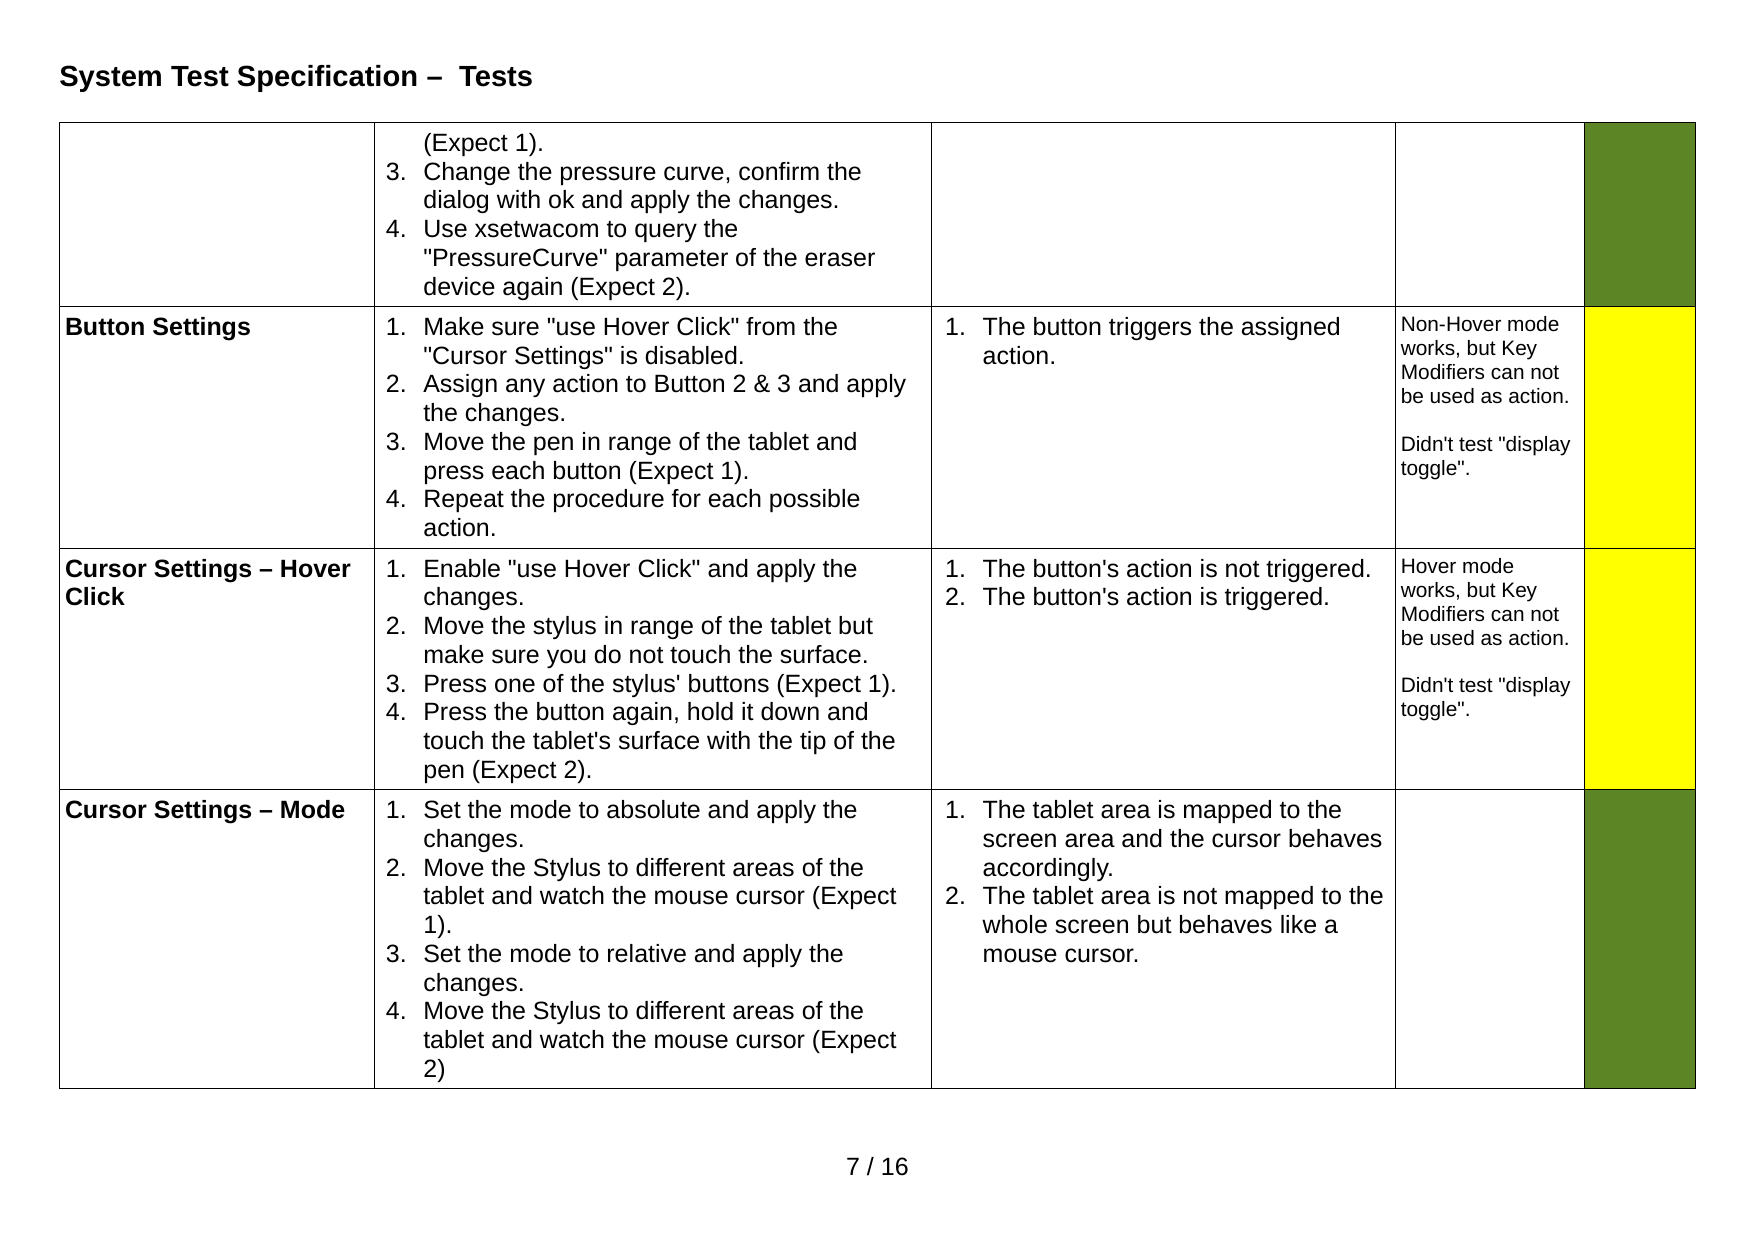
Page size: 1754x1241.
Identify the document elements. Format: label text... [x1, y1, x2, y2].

table_cell [1585, 549, 1695, 789]
table_cell The tablet area is mapped to the screen area and the cursor behaves accordingly. The tablet area is not mapped to the whole screen but behaves like a mouse cursor. [932, 790, 1395, 1088]
table_cell The button triggers the assigned action. [932, 307, 1395, 548]
table_cell [932, 123, 1395, 306]
table_cell The button's action is not triggered. The button's action is triggered. [932, 549, 1395, 789]
table_cell Button Settings [60, 307, 374, 548]
table_cell [1585, 307, 1695, 548]
table_cell Cursor Settings – Mode [60, 790, 374, 1088]
table_cell Hover mode works, but Key Modifiers can not be used as action. Didn't test "display toggle". [1396, 549, 1584, 789]
table_cell [1585, 790, 1695, 1088]
table_cell Make sure "use Hover Click" from the "Cursor Settings" is disabled. Assign any action to Button 2 & 3 and apply the changes. Move the pen in range of the tablet and press each button (Expect 1). Repeat the procedure for each possible action. [375, 307, 931, 548]
table_cell Set the mode to absolute and apply the changes. Move the Stylus to different areas of the tablet and watch the mouse cursor (Expect 1). Set the mode to relative and apply the changes. Move the Stylus to different areas of the tablet and watch the mouse cursor (Expect 2) [375, 790, 931, 1088]
table_cell [1585, 123, 1695, 306]
table_cell Cursor Settings – Hover Click [60, 549, 374, 789]
table_cell [1396, 790, 1584, 1088]
table_cell Enable "use Hover Click" and apply the changes. Move the stylus in range of the tablet but make sure you do not touch the surface. Press one of the stylus' buttons (Expect 1). Press the button again, hold it down and touch the tablet's surface with the tip of the pen (Expect 2). [375, 549, 931, 789]
table_cell [60, 123, 374, 306]
table_cell [1396, 123, 1584, 306]
table_cell Non-Hover mode works, but Key Modifiers can not be used as action. Didn't test "display toggle". [1396, 307, 1584, 548]
table_cell Use xsetwacom to query the current value of the eraser's "PressureCurve" parameter. Press the "Edit Pressure Curve" button (Expect 1). Change the pressure curve, confirm the dialog with ok and apply the changes. Use xsetwacom to query the "PressureCurve" parameter of the eraser device again (Expect 2). [375, 123, 931, 306]
